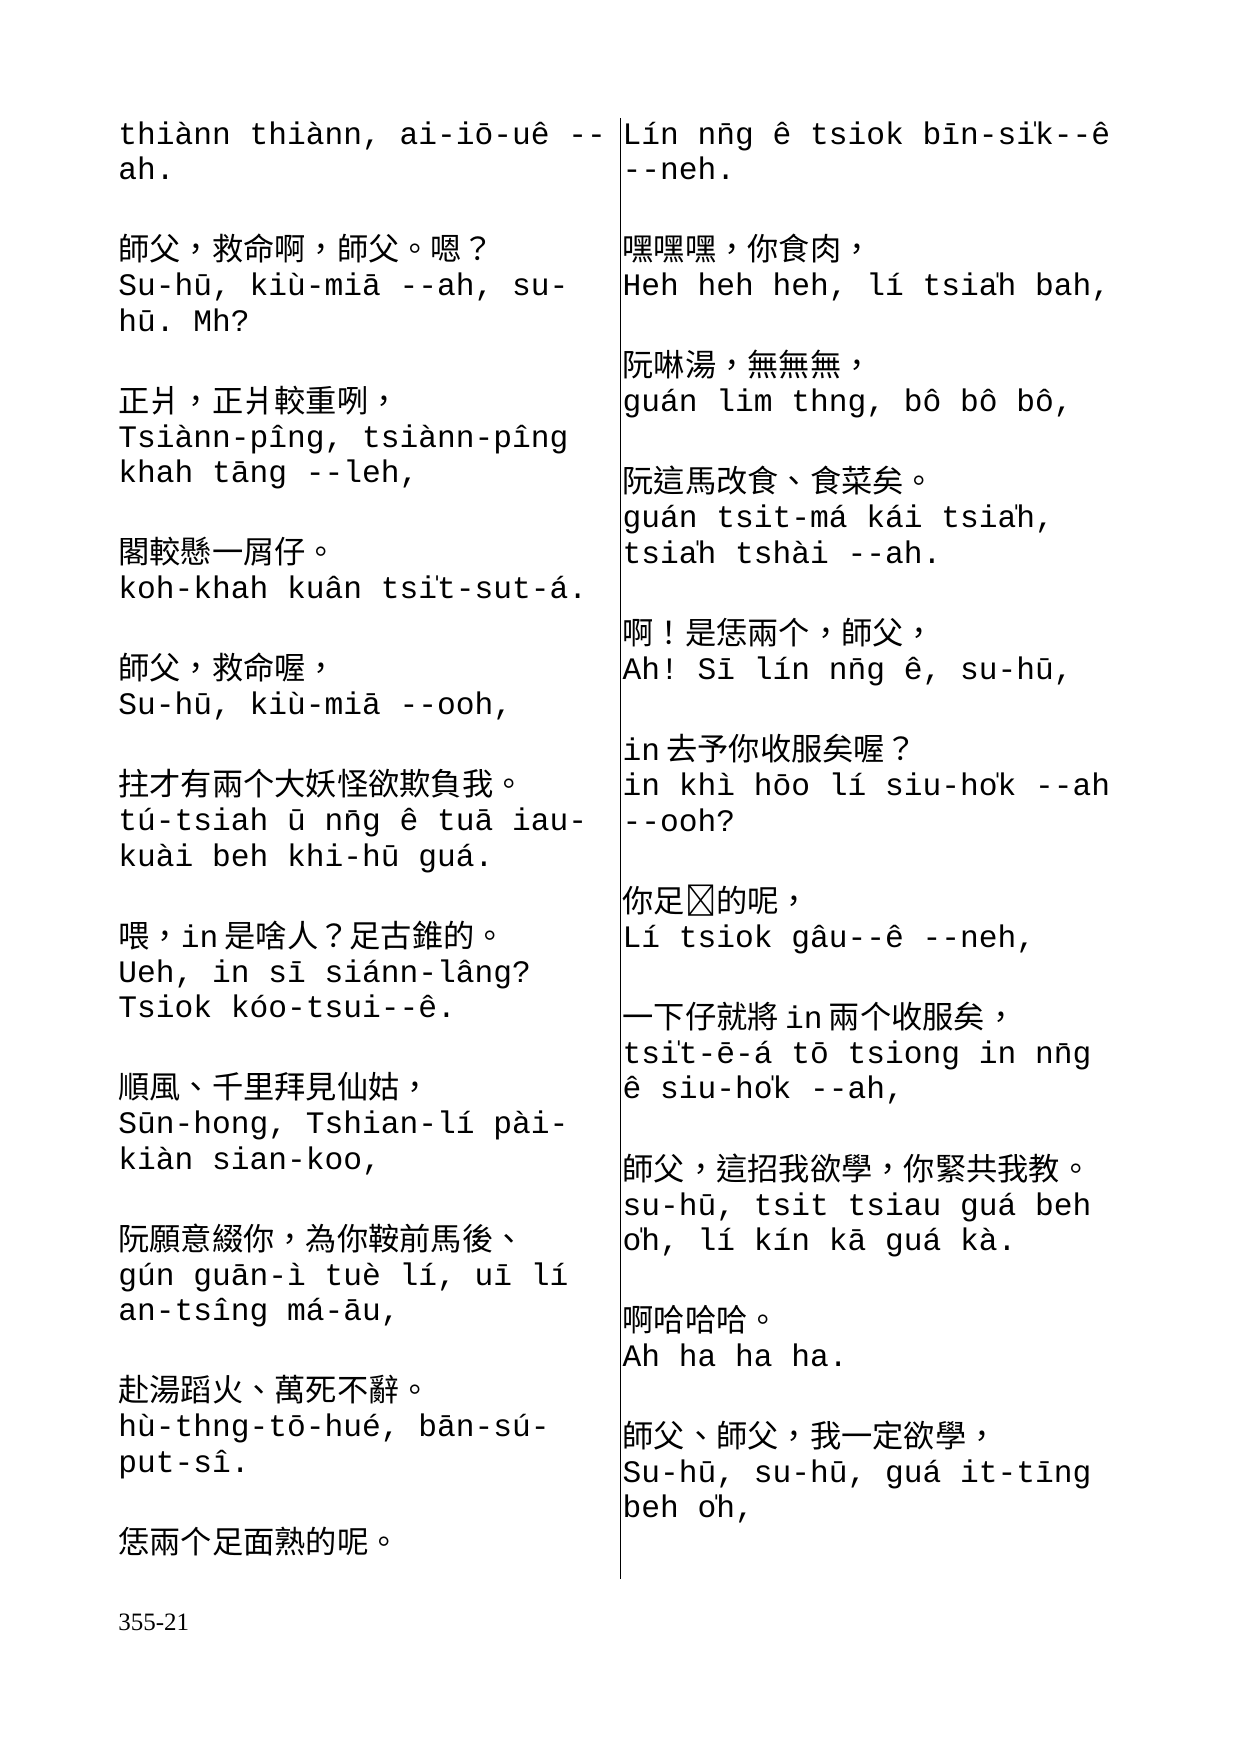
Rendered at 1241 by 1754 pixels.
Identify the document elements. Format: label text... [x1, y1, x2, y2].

text hù-thng-tō-hué, bān-sú-put-sî. [118, 1411, 618, 1482]
text 順風、千里拜見仙姑， [118, 1063, 618, 1108]
text gún guān-ì tuè lí, uī lí an-tsîng má-āu, [118, 1259, 618, 1330]
text 阮這馬改食、食菜矣。 [622, 456, 1122, 502]
text 閣較懸一屑仔。 [118, 527, 618, 572]
text in khì hōo lí siu-ho̍k --ah --ooh? [622, 769, 1122, 840]
text guán lim thng, bô bô bô, [622, 386, 1122, 421]
text Su-hū, su-hū, guá it-tīng beh o̍h, [622, 1456, 1122, 1527]
text Lí tsiok gâu--ê --neh, [622, 921, 1122, 956]
text in去予你收服矣喔？ [622, 724, 1122, 769]
text 阮啉湯，無無無， [622, 340, 1122, 386]
text 恁兩个足面熟的呢。 [118, 1517, 618, 1562]
text tú-tsiah ū nn̄g ê tuā iau-kuài beh khi-hū guá. [118, 804, 618, 875]
text koh-khah kuân tsi̍t-sut-á. [118, 572, 618, 608]
text tsi̍t-ē-á tō tsiong in nn̄g ê siu-ho̍k --ah, [622, 1037, 1122, 1108]
text Sūn-hong, Tshian-lí pài-kiàn sian-koo, [118, 1108, 618, 1179]
text Su-hū, kiù-miā --ah, su-hū. Mh? [118, 269, 618, 340]
text 師父，這招我欲學，你緊共我教。 [622, 1144, 1122, 1189]
text Su-hū, kiù-miā --ooh, [118, 688, 618, 724]
text Tsiànn-pîng, tsiànn-pîng khah tāng --leh, [118, 421, 618, 492]
text Ah! Sī lín nn̄g ê, su-hū, [622, 653, 1122, 688]
text 拄才有兩个大妖怪欲欺負我。 [118, 759, 618, 804]
text 啊！是恁兩个，師父， [622, 608, 1122, 653]
text thiànn thiànn, ai-iō-uê --ah. [118, 118, 618, 189]
text Ueh, in sī siánn-lâng? Tsiok kóo-tsui--ê. [118, 956, 618, 1027]
text 啊哈哈哈。 [622, 1295, 1122, 1340]
text 喂，in是啥人？足古錐的。 [118, 911, 618, 956]
text 阮願意綴你，為你鞍前馬後、 [118, 1214, 618, 1259]
text 師父、師父，我一定欲學， [622, 1411, 1122, 1456]
text Lín nn̄g ê tsiok bīn-si̍k--ê --neh. [622, 118, 1122, 189]
text 嘿嘿嘿，你食肉， [622, 224, 1122, 269]
text Ah ha ha ha. [622, 1340, 1122, 1376]
text 一下仔就將in兩个收服矣， [622, 992, 1122, 1037]
text guán tsit-má kái tsia̍h, tsia̍h tshài --ah. [622, 502, 1122, 572]
text 你足𠢕的呢， [622, 876, 1122, 921]
text 赴湯蹈火、萬死不辭。 [118, 1366, 618, 1411]
text Heh heh heh, lí tsia̍h bah, [622, 269, 1122, 305]
text 師父，救命啊，師父。嗯？ [118, 224, 618, 269]
text 正爿，正爿較重咧， [118, 376, 618, 421]
text 師父，救命喔， [118, 643, 618, 688]
text su-hū, tsit tsiau guá beh o̍h, lí kín kā guá kà. [622, 1189, 1122, 1260]
